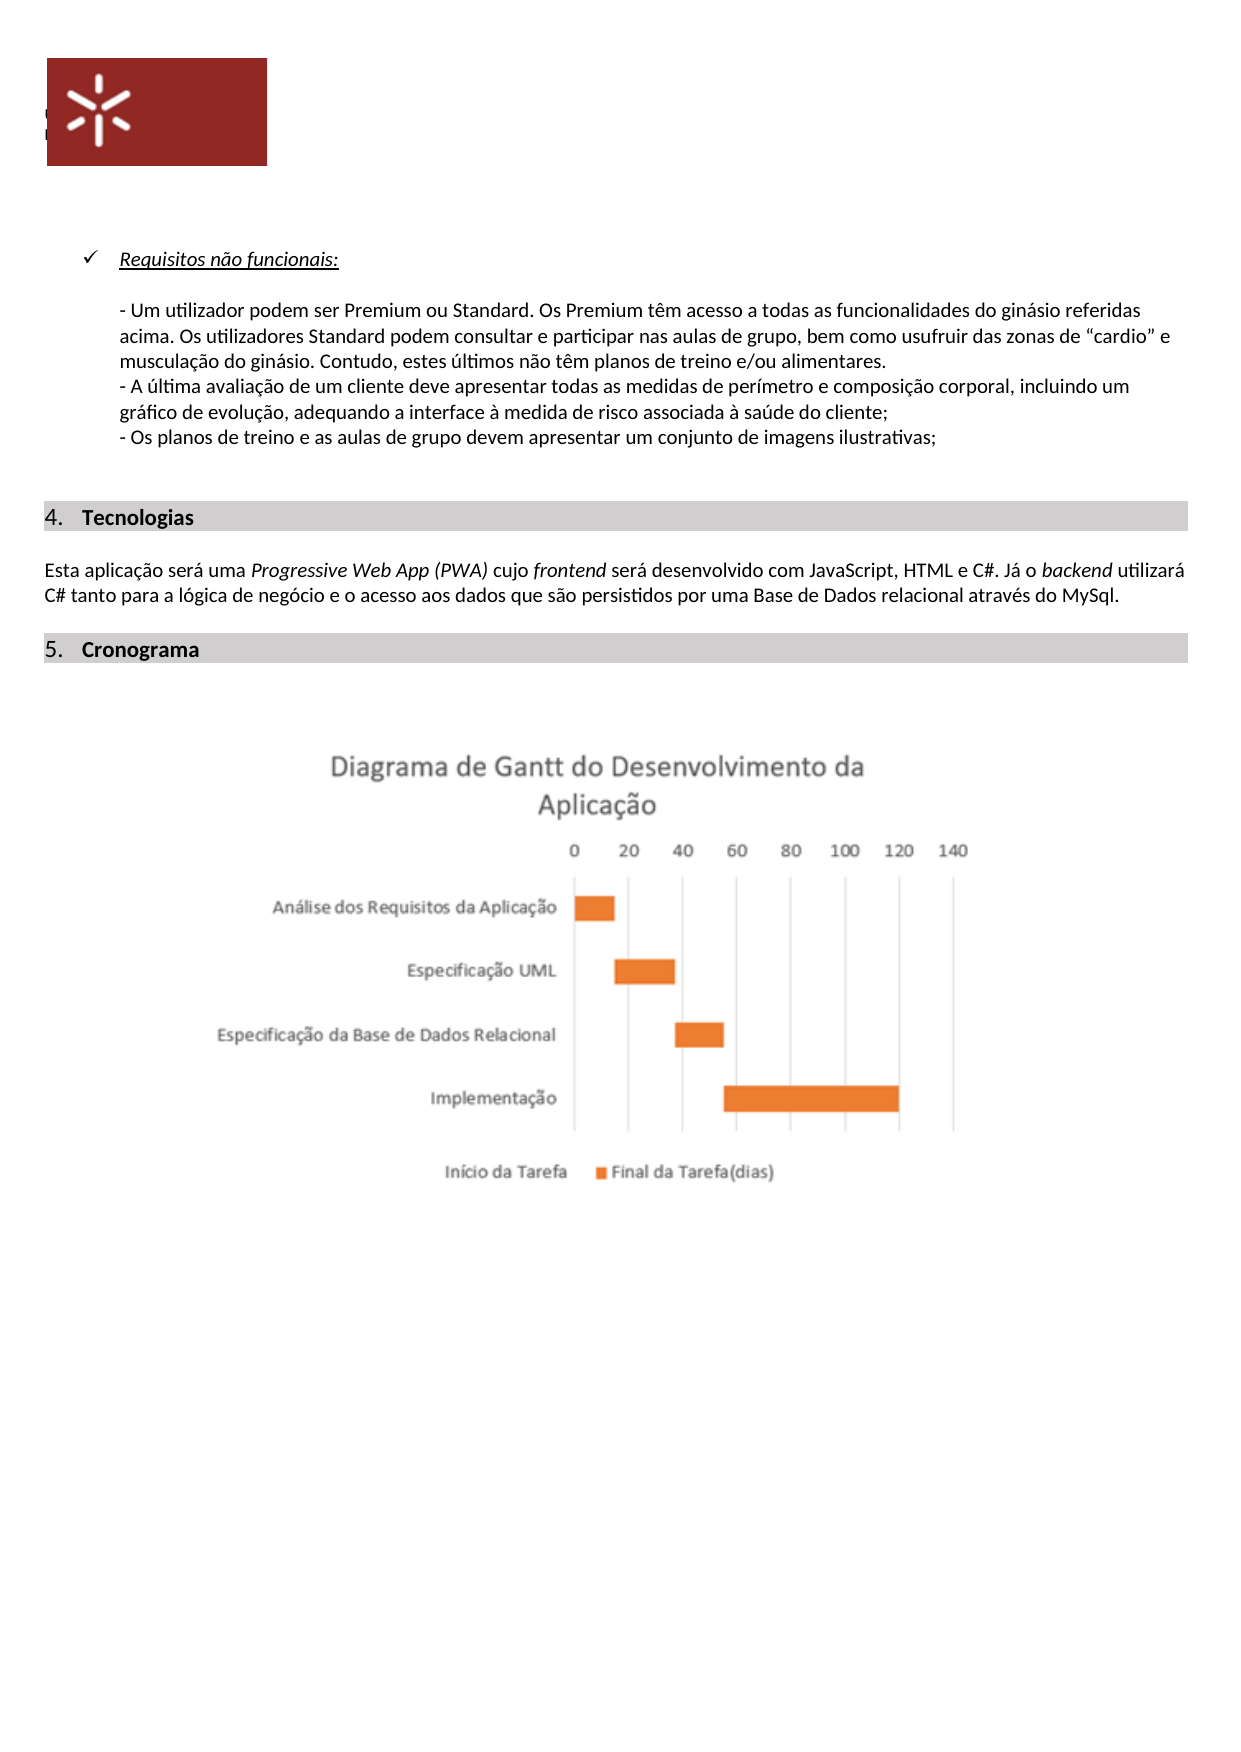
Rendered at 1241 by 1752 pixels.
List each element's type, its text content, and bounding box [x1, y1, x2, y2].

list Cronograma [44, 633, 1188, 663]
list Requisitos não funcionais: [82, 247, 1188, 272]
list - A última avaliação de um cliente deve apresentar todas as medidas de perímetro e composição corporal, incluindo um gráfico de evolução, adequando a interface à medida de risco associada à saúde do cliente; [119, 374, 1188, 424]
list - Os planos de treino e as aulas de grupo devem apresentar um conjunto de imagens ilustrativas; [119, 424, 1188, 450]
list Tecnologias [44, 501, 1188, 531]
list - Um utilizador podem ser Premium ou Standard. Os Premium têm acesso a todas as funcionalidades do ginásio referidas acima. Os utilizadores Standard podem consultar e participar nas aulas de grupo, bem como usufruir das zonas de “cardio” e musculação do ginásio. Contudo, estes últimos não têm planos de treino e/ou alimentares. [119, 297, 1188, 374]
text Esta aplicação será uma Progressive Web App (PWA) cujo frontend será desenvolvido com JavaScript, HTML e C#. Já o backend utilizará C# tanto para a lógica de negócio e o acesso aos dados que são persistidos por uma Base de Dados relacional através do MySql. [44, 557, 1188, 608]
